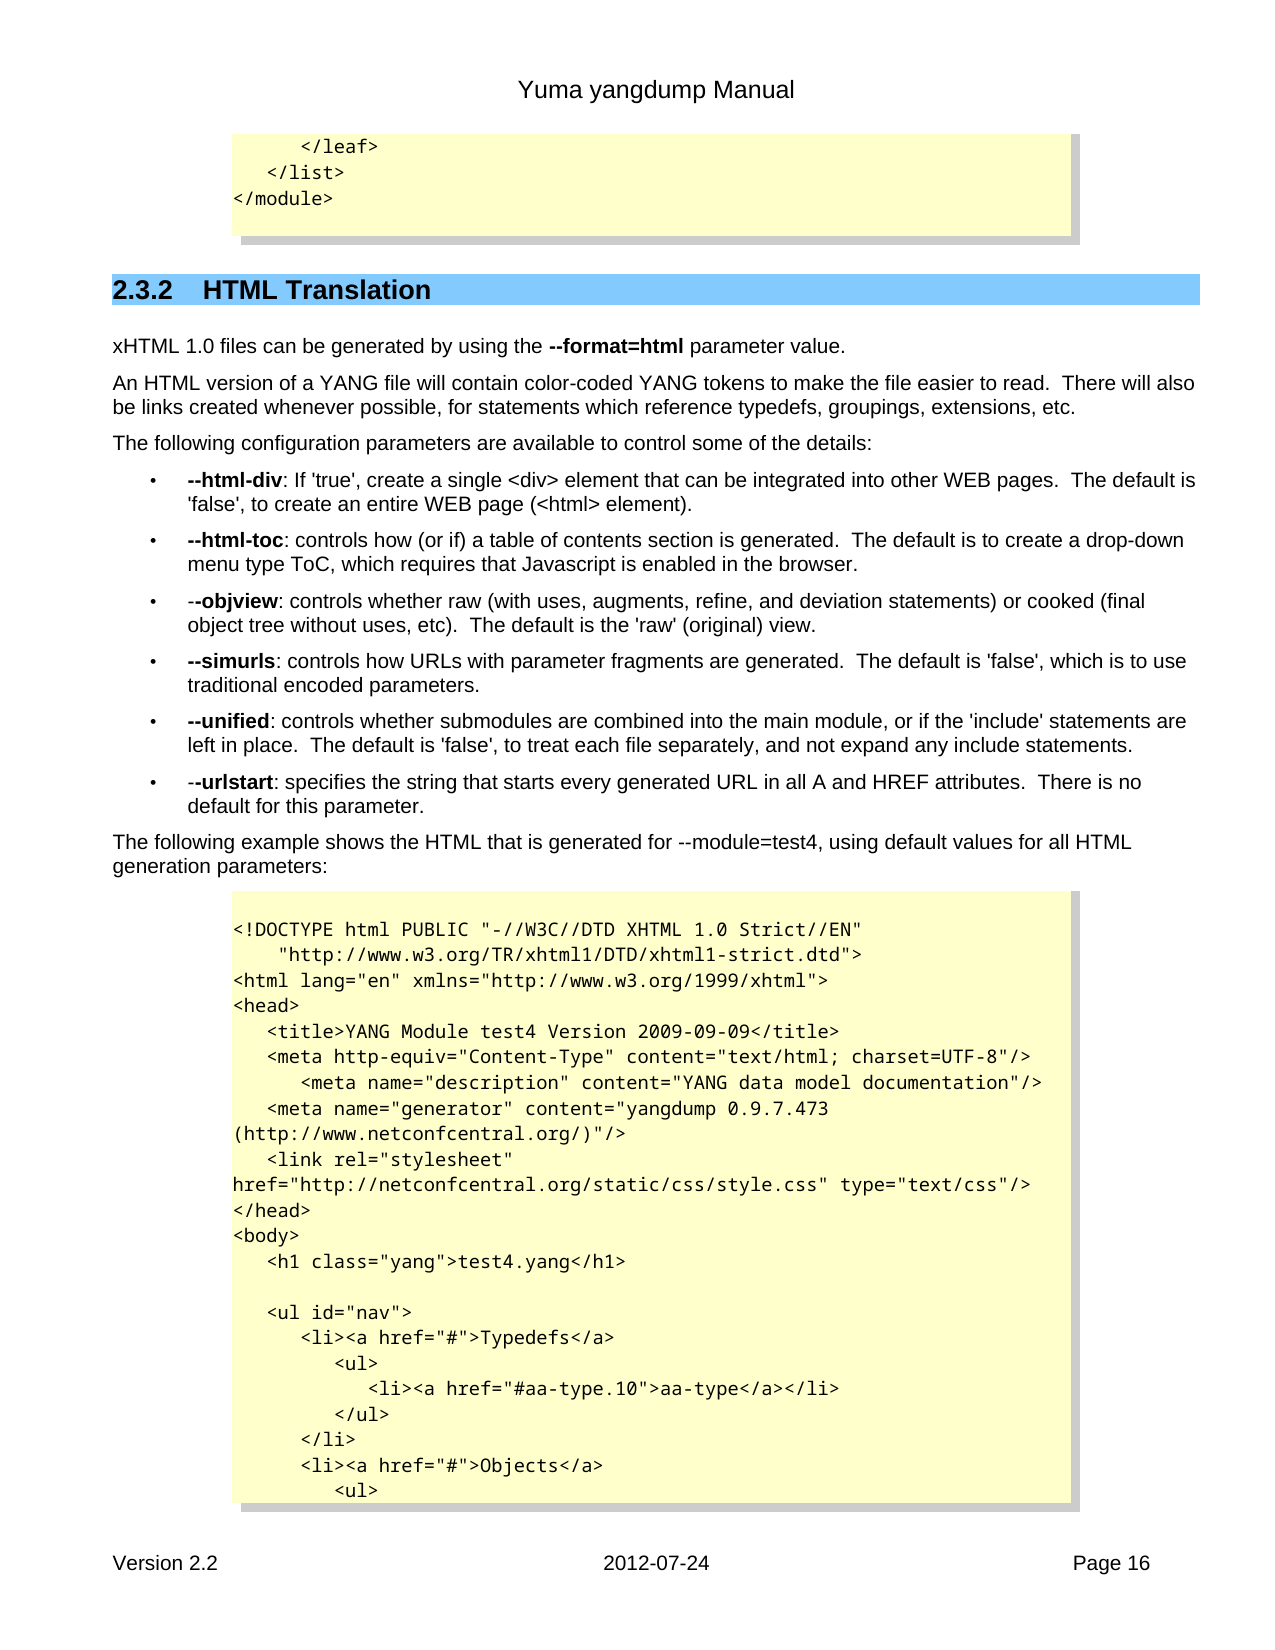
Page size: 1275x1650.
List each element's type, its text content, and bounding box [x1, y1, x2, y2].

text <title>YANG Module test4 Version 2009-09-09</title> [232, 1018, 1071, 1044]
text "http://www.w3.org/TR/xhtml1/DTD/xhtml1-strict.dtd"> [232, 942, 1071, 967]
text <h1 class="yang">test4.yang</h1> [232, 1248, 1071, 1273]
list --html-div: If 'true', create a single <div> element that can be integrated into other WEB pages. The default is 'false', to create an entire WEB page (<html> element). [150, 468, 1200, 516]
text <meta name="generator" content="yangdump 0.9.7.473 (http://www.netconfcentral.org/)"/> [232, 1095, 1071, 1146]
list --objview: controls whether raw (with uses, augments, refine, and deviation statements) or cooked (final object tree without uses, etc). The default is the 'raw' (original) view. [150, 588, 1200, 636]
text An HTML version of a YANG file will contain color-coded YANG tokens to make the file easier to read. There will also be links created whenever possible, for statements which reference typedefs, groupings, extensions, etc. [112, 371, 1200, 419]
text <ul id="nav"> [232, 1299, 1071, 1324]
text </ul> [232, 1401, 1071, 1427]
list --html-toc: controls how (or if) a table of contents section is generated. The default is to create a drop-down menu type ToC, which requires that Javascript is enabled in the browser. [150, 528, 1200, 576]
text <li><a href="#">Typedefs</a> [232, 1324, 1071, 1350]
text <link rel="stylesheet" href="http://netconfcentral.org/static/css/style.css" type="text/css"/> [232, 1146, 1071, 1197]
text <body> [232, 1222, 1071, 1248]
text <head> [232, 993, 1071, 1018]
text The following configuration parameters are available to control some of the details: [112, 431, 1200, 455]
text <li><a href="#aa-type.10">aa-type</a></li> [232, 1376, 1071, 1401]
text <!DOCTYPE html PUBLIC "-//W3C//DTD XHTML 1.0 Strict//EN" [232, 916, 1071, 942]
text </list> [232, 159, 1071, 185]
text <ul> [232, 1350, 1071, 1376]
text <meta name="description" content="YANG data model documentation"/> [232, 1069, 1071, 1095]
text <html lang="en" xmlns="http://www.w3.org/1999/xhtml"> [232, 967, 1071, 993]
list --urlstart: specifies the string that starts every generated URL in all A and HREF attributes. There is no default for this parameter. [150, 770, 1200, 818]
text <li><a href="#">Objects</a> [232, 1452, 1071, 1478]
text xHTML 1.0 files can be generated by using the --format=html parameter value. [112, 334, 1200, 358]
text <ul> [232, 1478, 1071, 1503]
text </head> [232, 1197, 1071, 1222]
text </li> [232, 1427, 1071, 1452]
text <meta http-equiv="Content-Type" content="text/html; charset=UTF-8"/> [232, 1044, 1071, 1069]
text </module> [232, 185, 1071, 210]
text The following example shows the HTML that is generated for --module=test4, using default values for all HTML generation parameters: [112, 830, 1200, 878]
text </leaf> [232, 134, 1071, 159]
list --simurls: controls how URLs with parameter fragments are generated. The default is 'false', which is to use traditional encoded parameters. [150, 649, 1200, 697]
subtitle HTML Translation [112, 274, 1200, 305]
list --unified: controls whether submodules are combined into the main module, or if the 'include' statements are left in place. The default is 'false', to treat each file separately, and not expand any include statements. [150, 709, 1200, 757]
